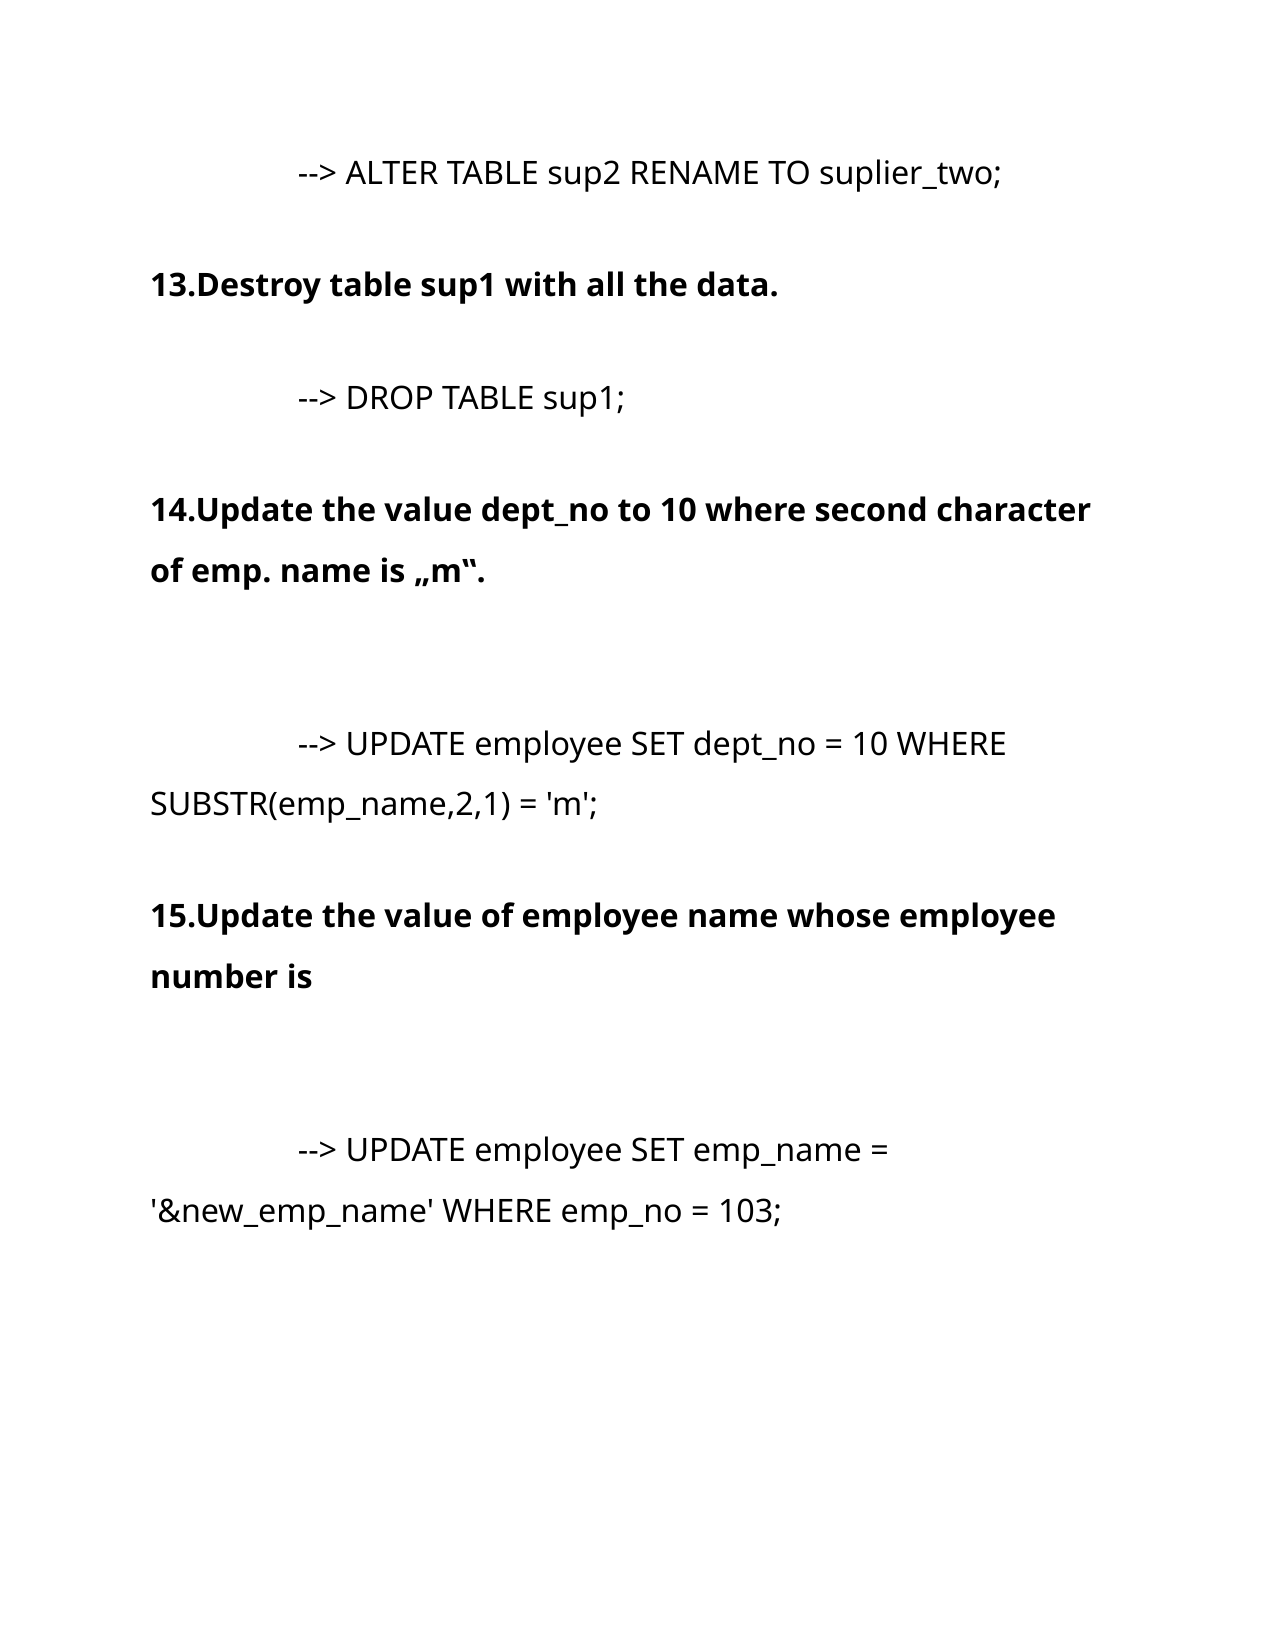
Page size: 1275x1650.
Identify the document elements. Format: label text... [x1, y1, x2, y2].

text --> ALTER TABLE sup2 RENAME TO suplier_two; [150, 150, 1125, 194]
text 13.Destroy table sup1 with all the data. [150, 262, 1125, 306]
text --> UPDATE employee SET emp_name = '&new_emp_name' WHERE emp_no = 103; [150, 1127, 1125, 1231]
text 14.Update the value dept_no to 10 where second character of emp. name is „m‟. [150, 487, 1125, 591]
text --> UPDATE employee SET dept_no = 10 WHERE SUBSTR(emp_name,2,1) = 'm'; [150, 720, 1125, 825]
text 15.Update the value of employee name whose employee number is [150, 893, 1125, 998]
text --> DROP TABLE sup1; [150, 374, 1125, 418]
